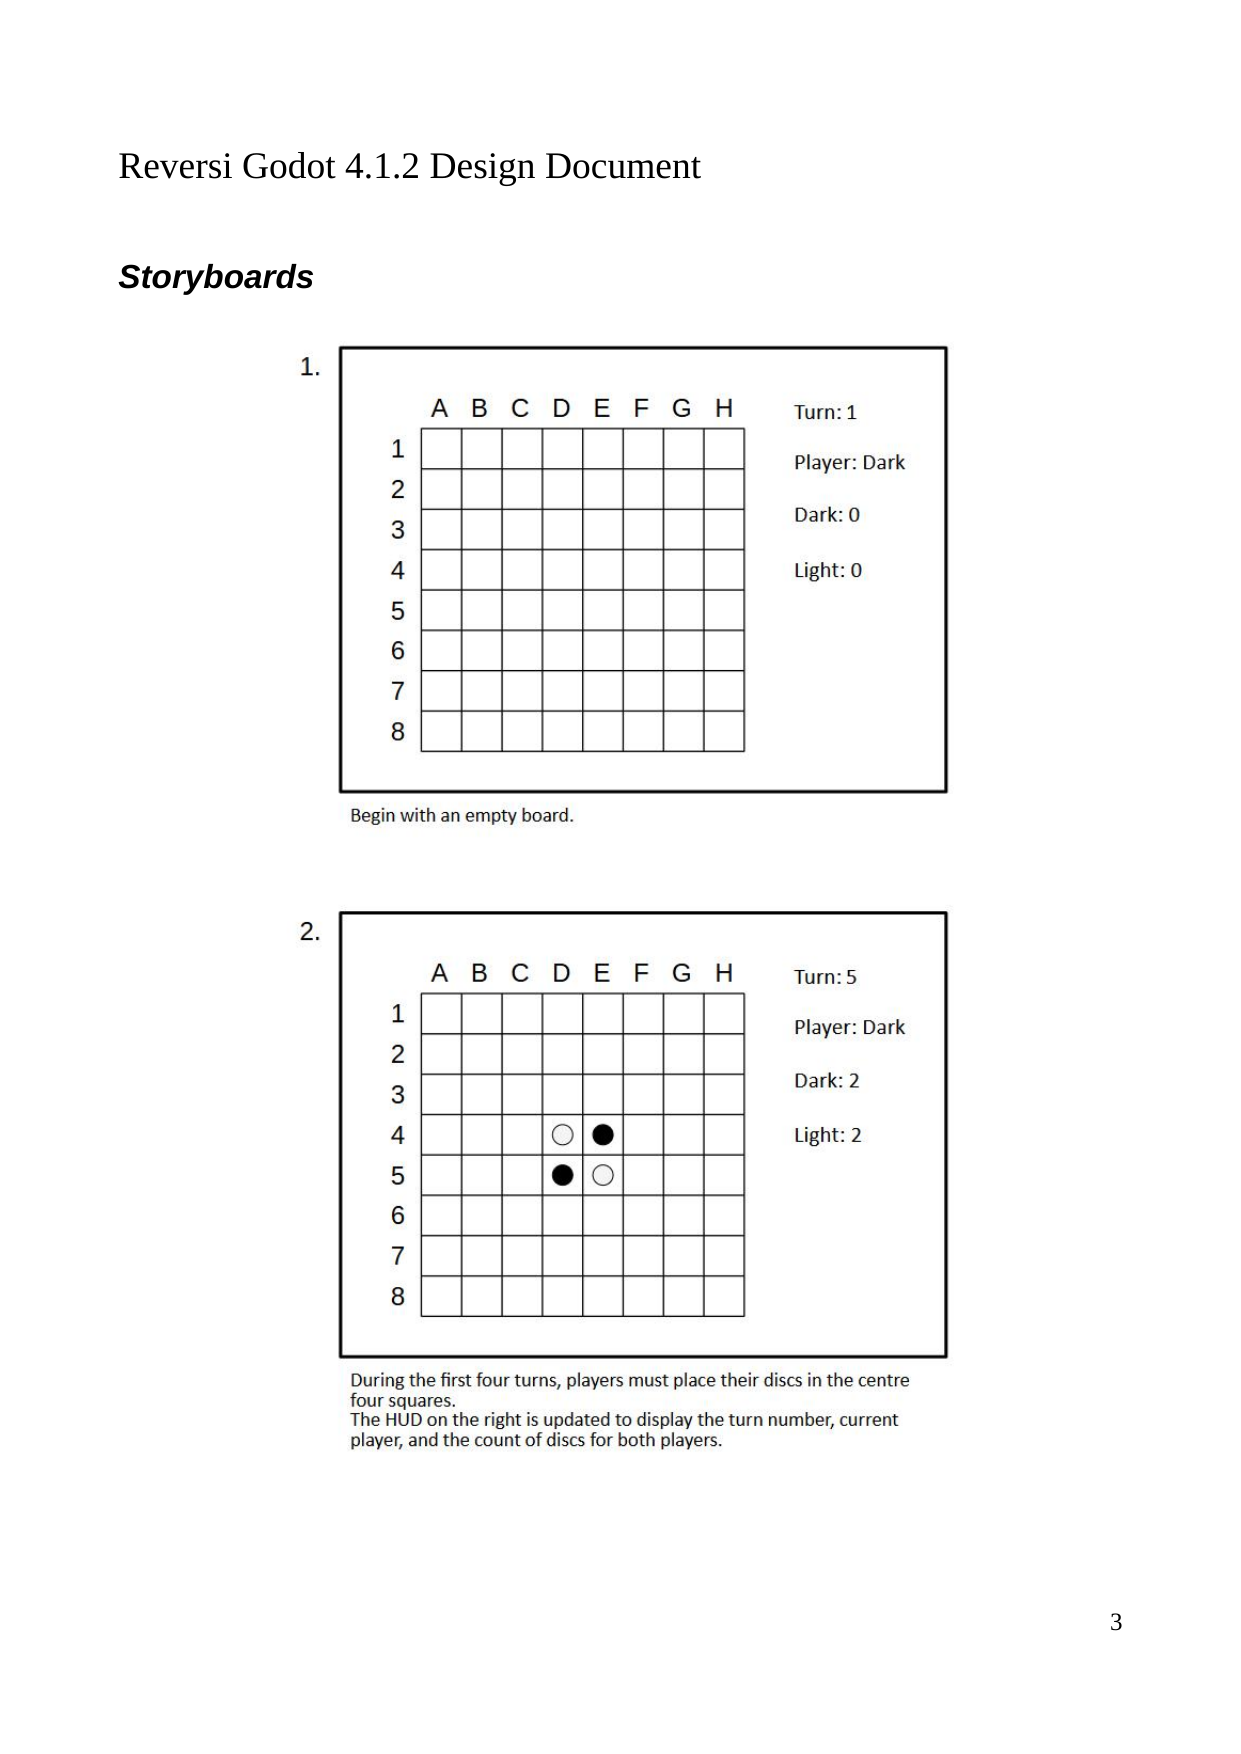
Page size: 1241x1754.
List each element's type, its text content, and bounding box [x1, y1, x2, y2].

subtitle Storyboards [118, 257, 1122, 295]
picture [278, 307, 963, 1497]
